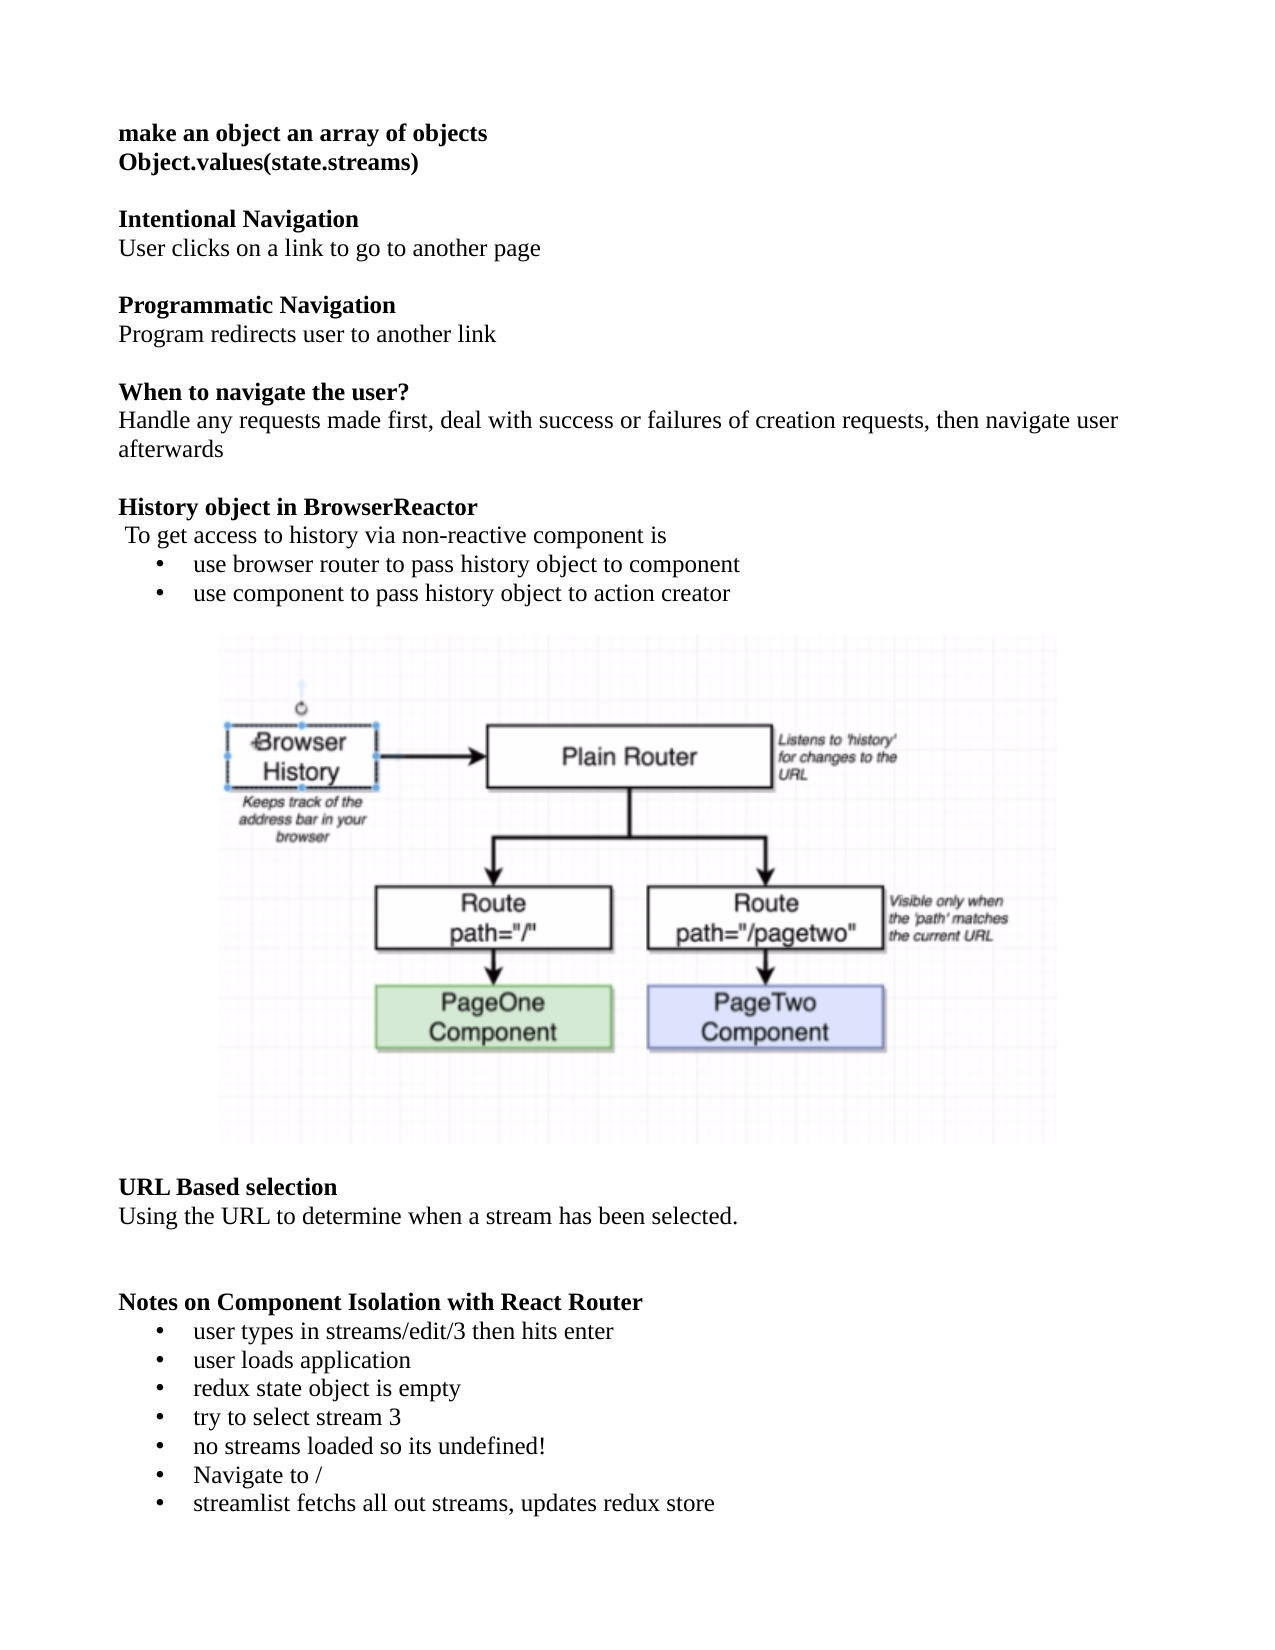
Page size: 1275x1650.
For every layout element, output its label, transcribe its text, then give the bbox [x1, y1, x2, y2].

text Intentional Navigation [118, 204, 1157, 233]
text Programmatic Navigation [118, 291, 1157, 319]
text Handle any requests made first, deal with success or failures of creation requests, then navigate user afterwards [118, 406, 1157, 463]
list redux state object is empty [156, 1373, 1157, 1402]
list user loads application [156, 1345, 1157, 1373]
list Navigate to / [156, 1460, 1157, 1488]
text User clicks on a link to go to another page [118, 233, 1157, 262]
text To get access to history via non-reactive component is [118, 521, 1157, 549]
text Using the URL to determine when a stream has been selected. [118, 1201, 1157, 1230]
text URL Based selection [118, 1172, 1157, 1201]
text Object.values(state.streams) [118, 147, 1157, 176]
list use browser router to pass history object to component [156, 549, 1157, 578]
text History object in BrowserReactor [118, 492, 1157, 521]
text make an object an array of objects [118, 118, 1157, 147]
list user types in streams/edit/3 then hits enter [156, 1316, 1157, 1345]
list no streams loaded so its undefined! [156, 1431, 1157, 1460]
text When to navigate the user? [118, 377, 1157, 406]
picture [218, 635, 1058, 1144]
text Notes on Component Isolation with React Router [118, 1287, 1157, 1316]
text Program redirects user to another link [118, 319, 1157, 348]
list streamlist fetchs all out streams, updates redux store [156, 1488, 1157, 1517]
list try to select stream 3 [156, 1402, 1157, 1431]
list use component to pass history object to action creator [156, 578, 1157, 607]
